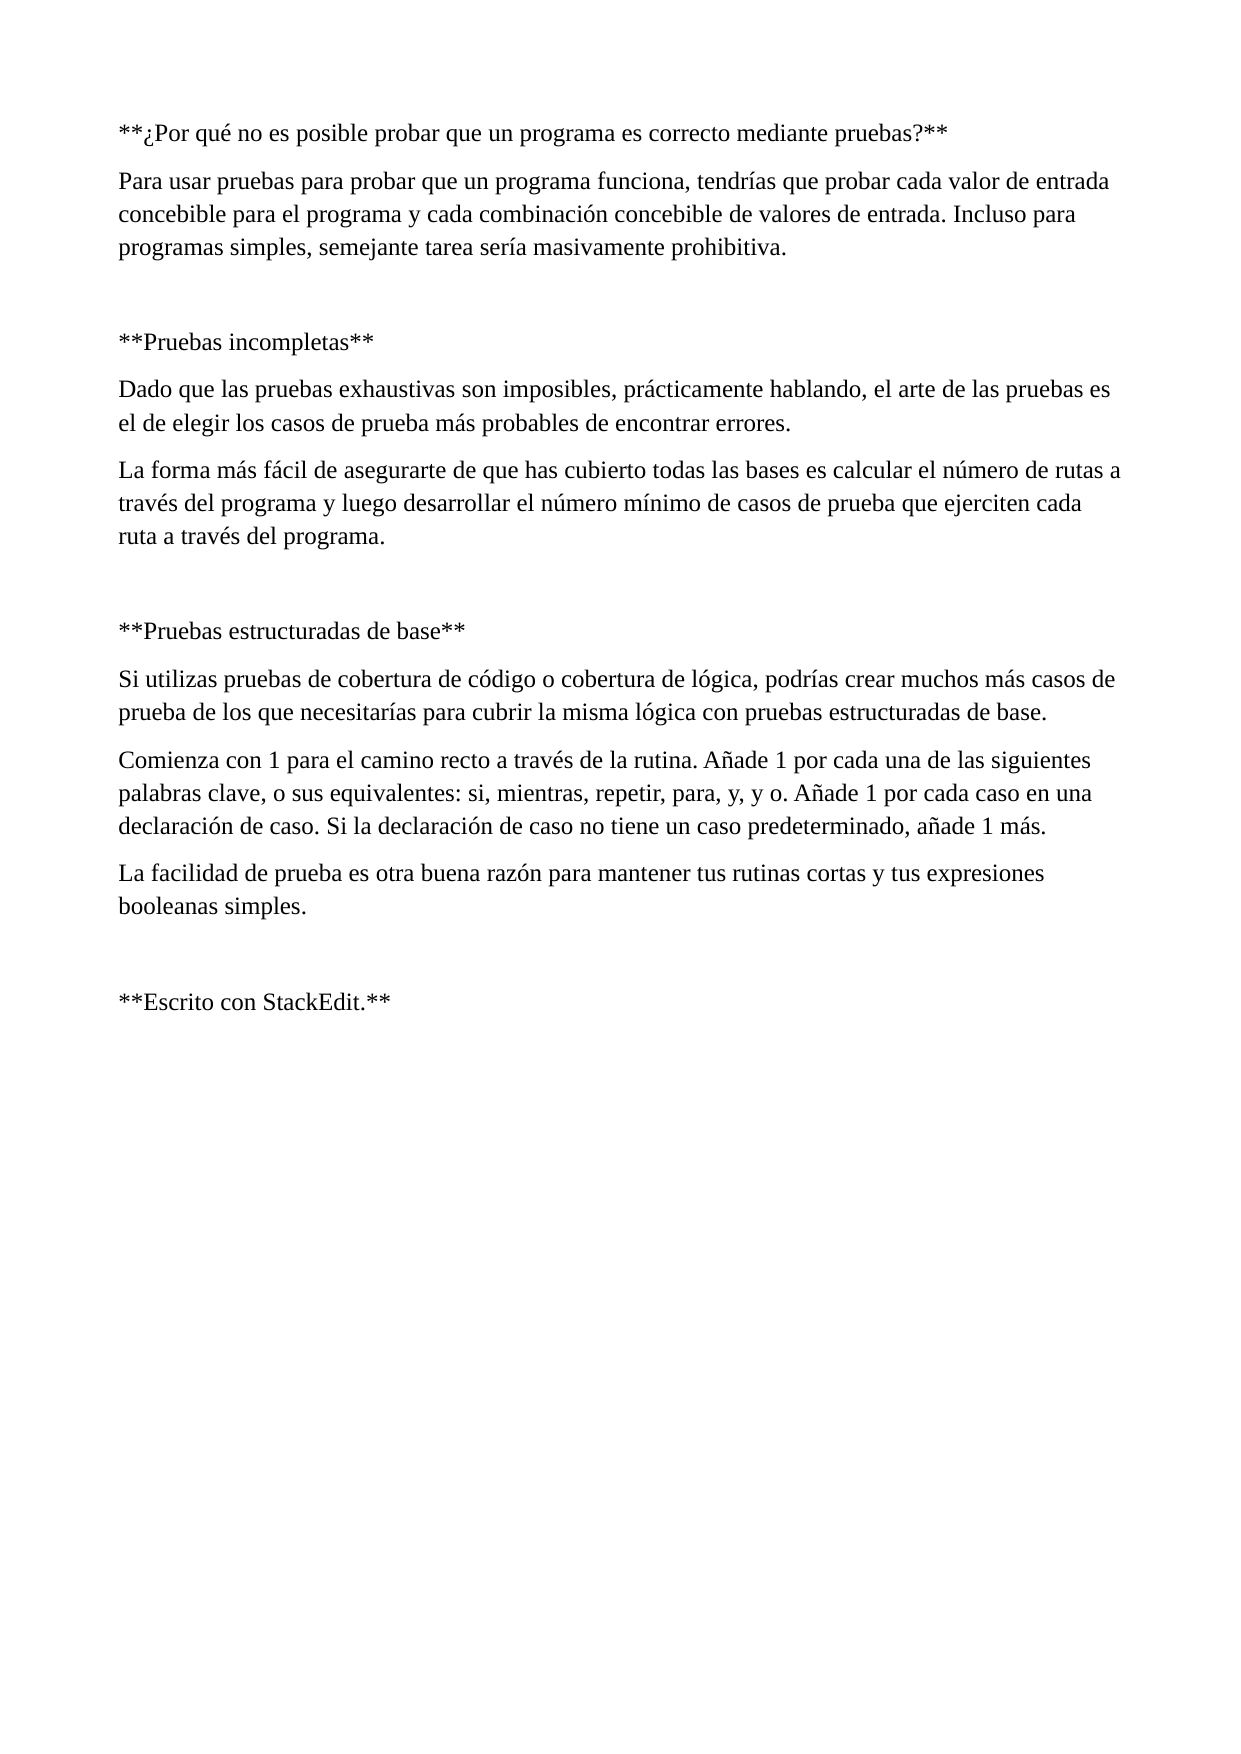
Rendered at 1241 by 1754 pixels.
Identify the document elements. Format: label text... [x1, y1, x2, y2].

text **Escrito con StackEdit.** [118, 987, 1122, 1015]
text **Pruebas estructuradas de base** [118, 616, 1122, 645]
text Comienza con 1 para el camino recto a través de la rutina. Añade 1 por cada una de las siguientes palabras clave, o sus equivalentes: si, mientras, repetir, para, y, y o. Añade 1 por cada caso en una declaración de caso. Si la declaración de caso no tiene un caso predeterminado, añade 1 más. [118, 745, 1122, 839]
text Dado que las pruebas exhaustivas son imposibles, prácticamente hablando, el arte de las pruebas es el de elegir los casos de prueba más probables de encontrar errores. [118, 374, 1122, 436]
text La forma más fácil de asegurarte de que has cubierto todas las bases es calcular el número de rutas a través del programa y luego desarrollar el número mínimo de casos de prueba que ejerciten cada ruta a través del programa. [118, 455, 1122, 550]
text **Pruebas incompletas** [118, 327, 1122, 356]
text **¿Por qué no es posible probar que un programa es correcto mediante pruebas?** [118, 118, 1122, 147]
text Si utilizas pruebas de cobertura de código o cobertura de lógica, podrías crear muchos más casos de prueba de los que necesitarías para cubrir la misma lógica con pruebas estructuradas de base. [118, 664, 1122, 726]
text La facilidad de prueba es otra buena razón para mantener tus rutinas cortas y tus expresiones booleanas simples. [118, 858, 1122, 920]
text Para usar pruebas para probar que un programa funciona, tendrías que probar cada valor de entrada concebible para el programa y cada combinación concebible de valores de entrada. Incluso para programas simples, semejante tarea sería masivamente prohibitiva. [118, 166, 1122, 261]
